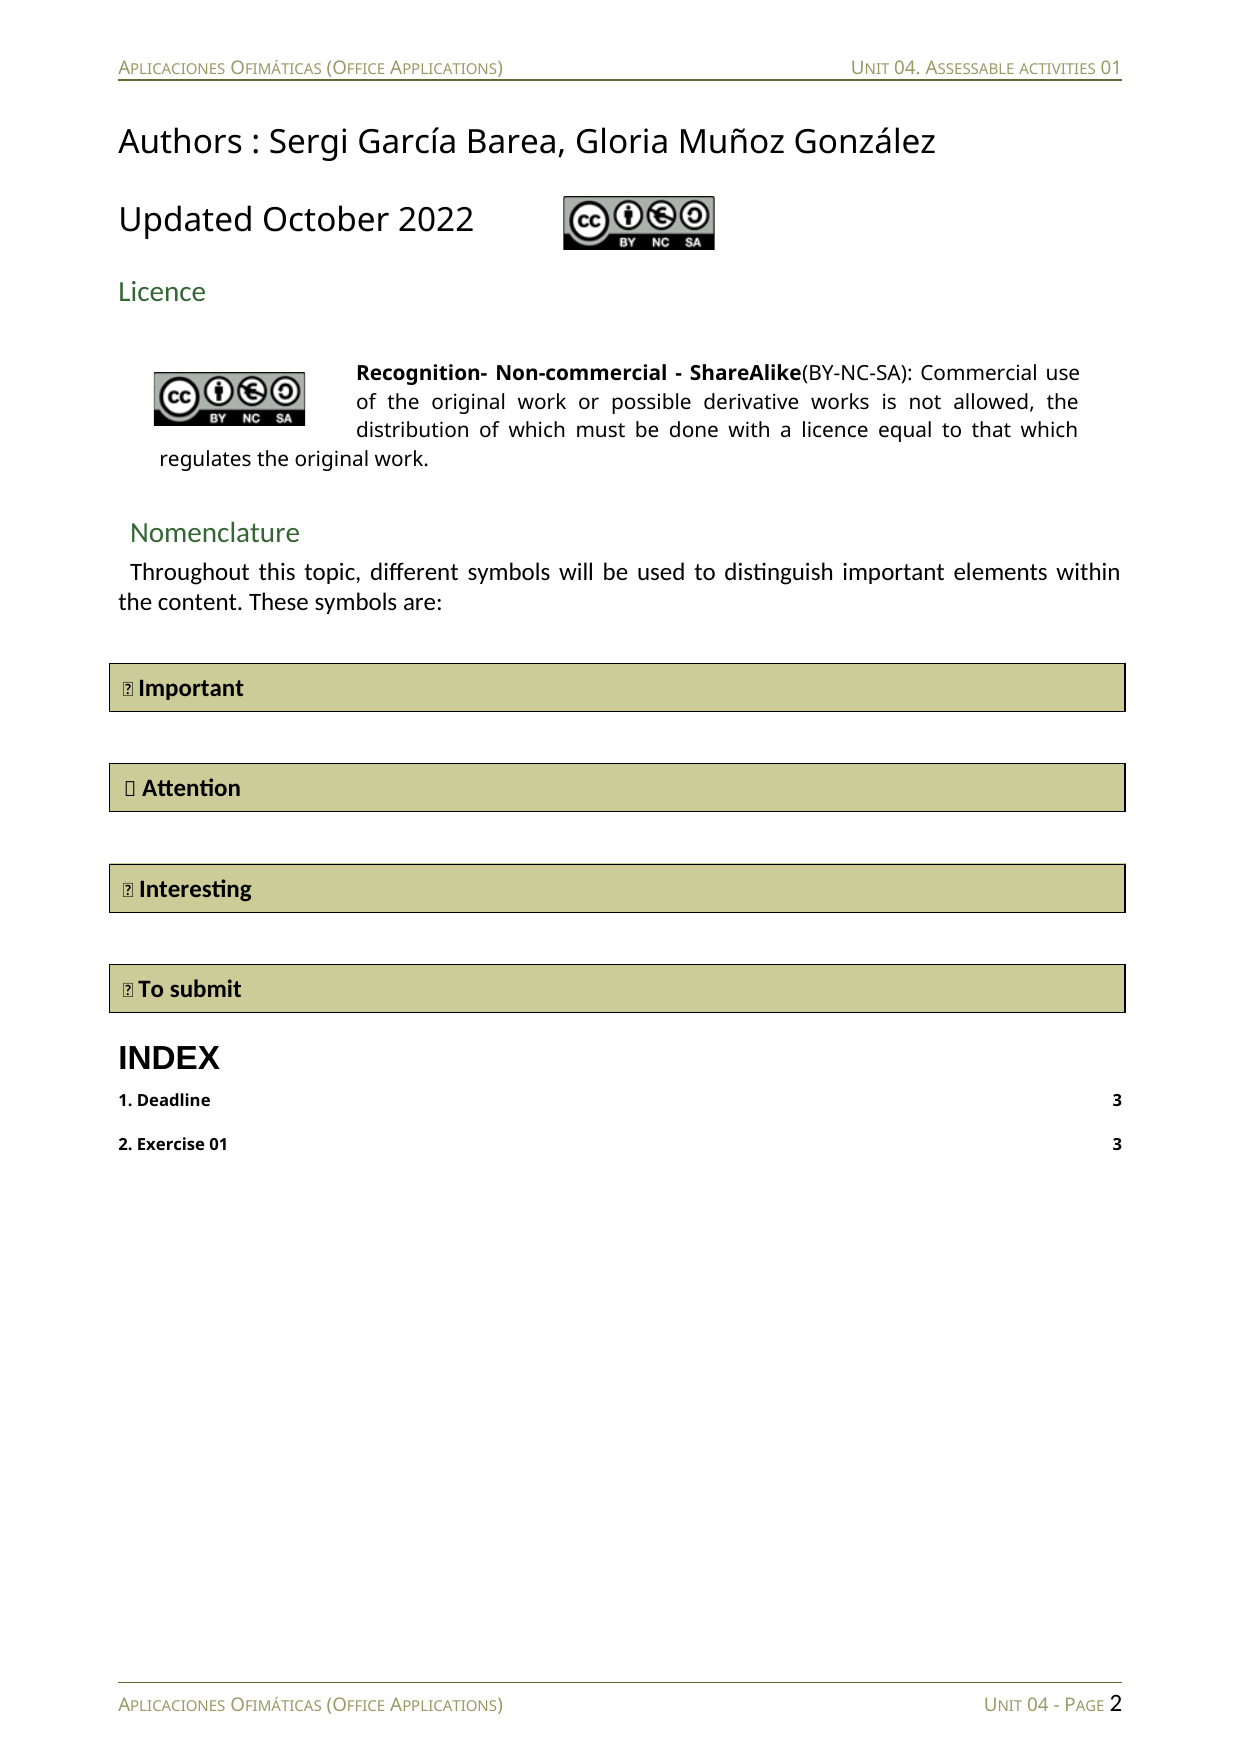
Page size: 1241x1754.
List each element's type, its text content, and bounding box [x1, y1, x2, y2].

text Nomenclature [118, 514, 1122, 549]
text [715, 196, 1122, 241]
text INDEX [118, 1038, 1122, 1077]
text Licence [118, 273, 1122, 309]
text 📕 To submit [110, 965, 1124, 1012]
text Updated October 2022 [118, 196, 563, 241]
text Throughout this topic, different symbols will be used to distinguish important elements within the content. These symbols are: [118, 556, 1122, 617]
text 📖 Important [110, 664, 1124, 711]
text 2. Exercise 01 3 [118, 1133, 1122, 1155]
picture [153, 372, 306, 426]
text ❕ Attention [110, 764, 1124, 811]
text 1. Deadline 3 [118, 1089, 1122, 1112]
text Recognition- Non-commercial - ShareAlike(BY-NC-SA): Commercial use of the original work or possible derivative works is not allowed, the distribution of which must be done with a licence equal to that which regulates the original work. [159, 358, 1080, 472]
text 💬 Interesting [110, 865, 1124, 912]
picture [563, 196, 715, 250]
text Authors : Sergi García Barea, Gloria Muñoz González [118, 118, 1122, 163]
